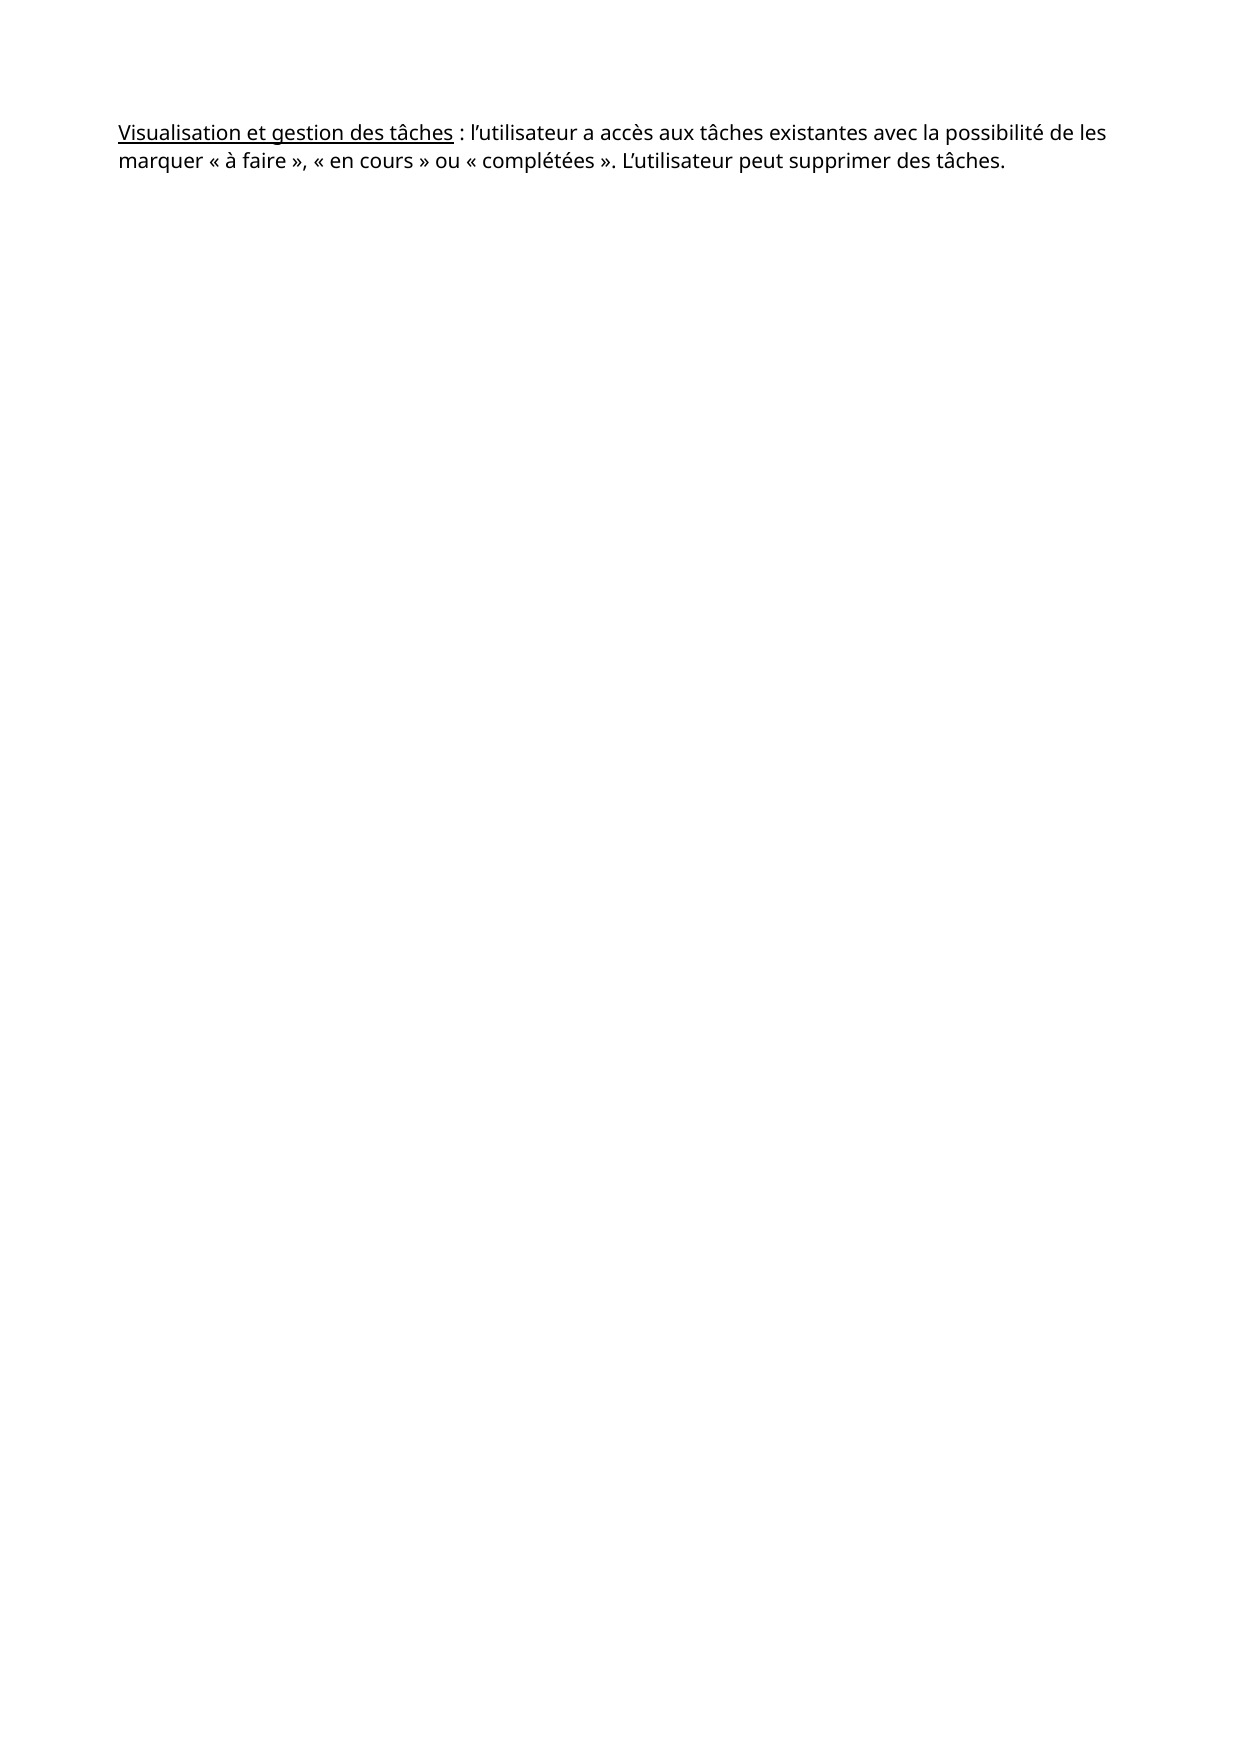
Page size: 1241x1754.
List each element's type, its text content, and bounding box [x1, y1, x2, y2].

text Visualisation et gestion des tâches : l’utilisateur a accès aux tâches existantes avec la possibilité de les marquer « à faire », « en cours » ou « complétées ». L’utilisateur peut supprimer des tâches. [118, 118, 1122, 175]
